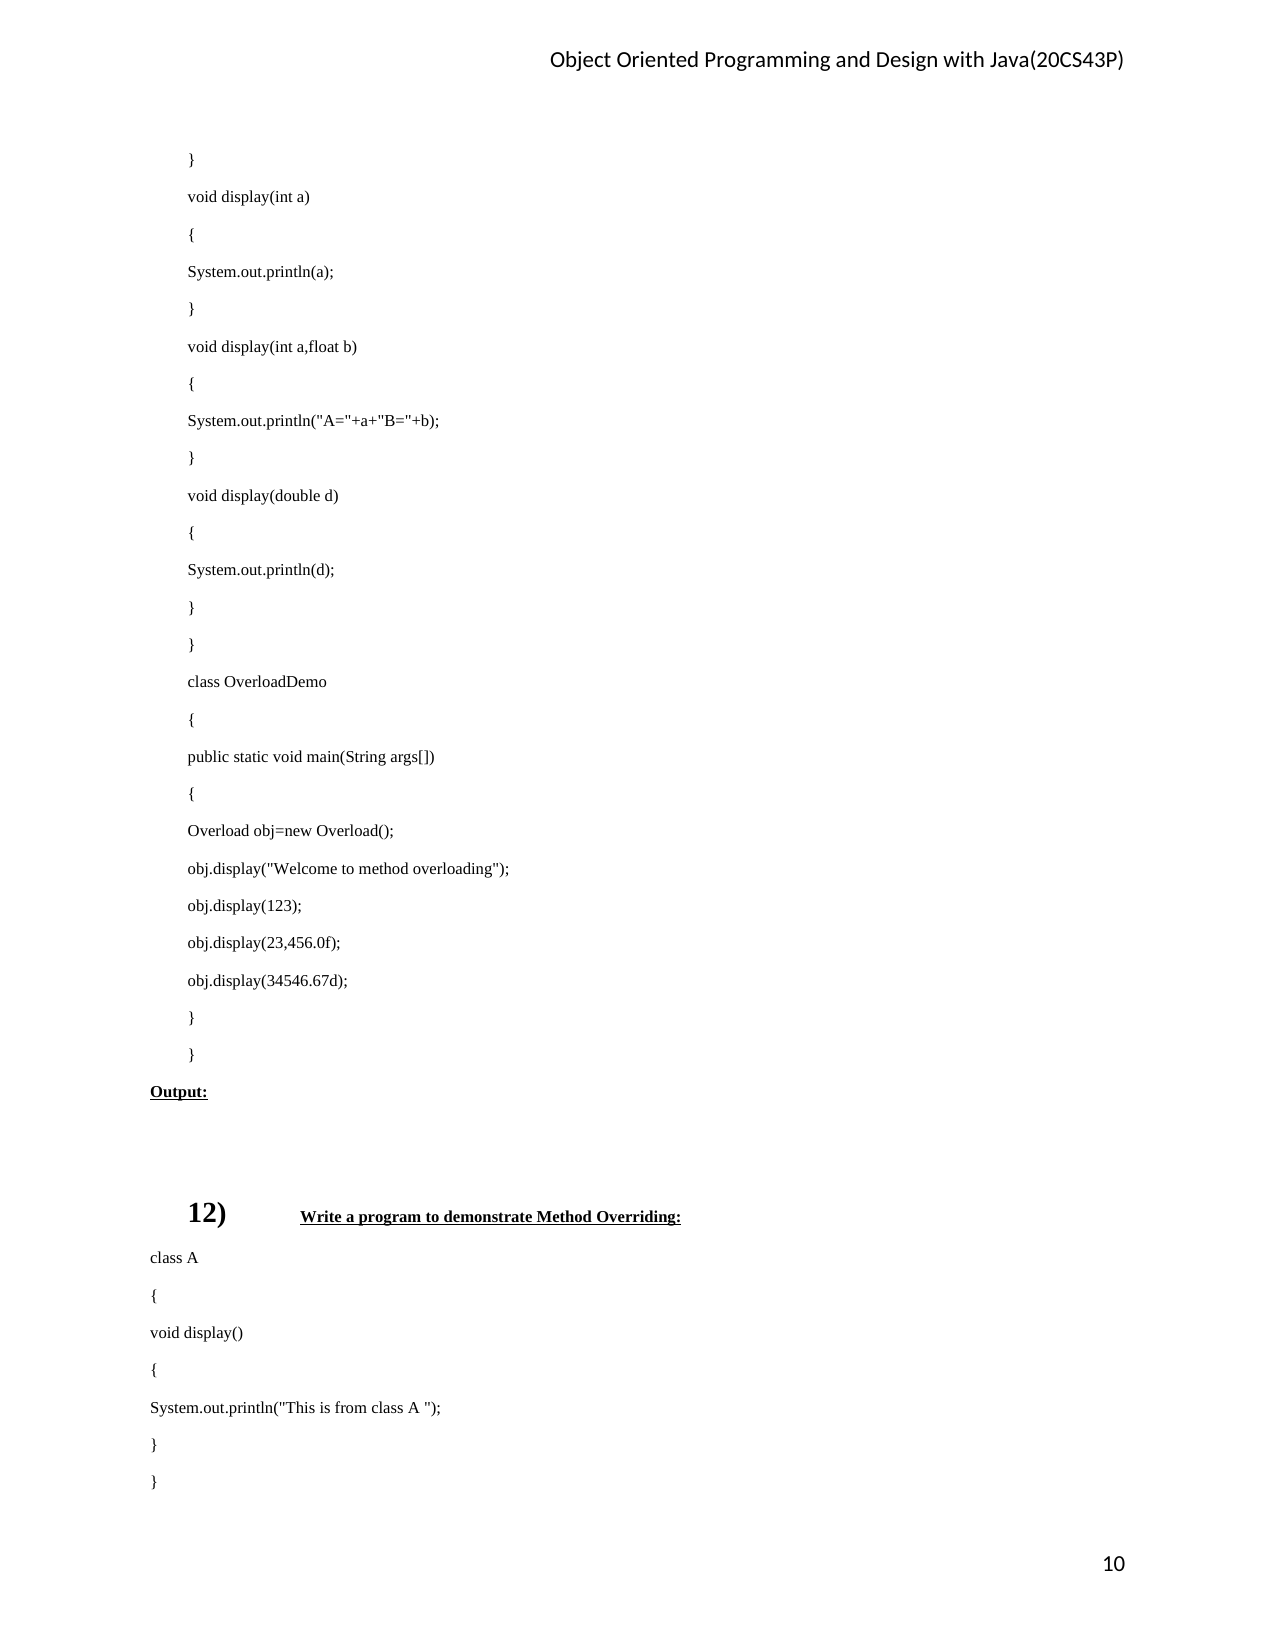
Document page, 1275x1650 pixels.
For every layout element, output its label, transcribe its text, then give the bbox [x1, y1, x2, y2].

text } [187, 635, 1125, 654]
text } [187, 299, 1125, 318]
text obj.display(123); [187, 896, 1125, 915]
text { [187, 709, 1125, 728]
text { [187, 523, 1125, 542]
text } [187, 597, 1125, 617]
text { [150, 1286, 1125, 1305]
text Overload obj=new Overload(); [187, 821, 1125, 840]
text public static void main(String args[]) [187, 747, 1125, 766]
list Write a program to demonstrate Method Overriding: [187, 1195, 1125, 1229]
text void display(int a) [187, 187, 1125, 206]
text } [150, 1472, 1125, 1491]
text } [187, 1045, 1125, 1064]
text System.out.println(a); [187, 262, 1125, 281]
text } [187, 448, 1125, 467]
text } [187, 150, 1125, 169]
text Output: [150, 1082, 1125, 1101]
text { [187, 374, 1125, 393]
text { [187, 784, 1125, 803]
text obj.display(23,456.0f); [187, 933, 1125, 952]
text } [187, 1008, 1125, 1027]
text { [187, 224, 1125, 244]
text void display(double d) [187, 486, 1125, 505]
text class A [150, 1248, 1125, 1267]
text obj.display("Welcome to method overloading"); [187, 858, 1125, 878]
text System.out.println("A="+a+"B="+b); [187, 411, 1125, 430]
text System.out.println("This is from class A "); [150, 1397, 1125, 1417]
text void display() [150, 1323, 1125, 1342]
text void display(int a,float b) [187, 336, 1125, 356]
text System.out.println(d); [187, 560, 1125, 579]
text } [150, 1435, 1125, 1454]
text class OverloadDemo [187, 672, 1125, 691]
text obj.display(34546.67d); [187, 970, 1125, 989]
text { [150, 1360, 1125, 1379]
